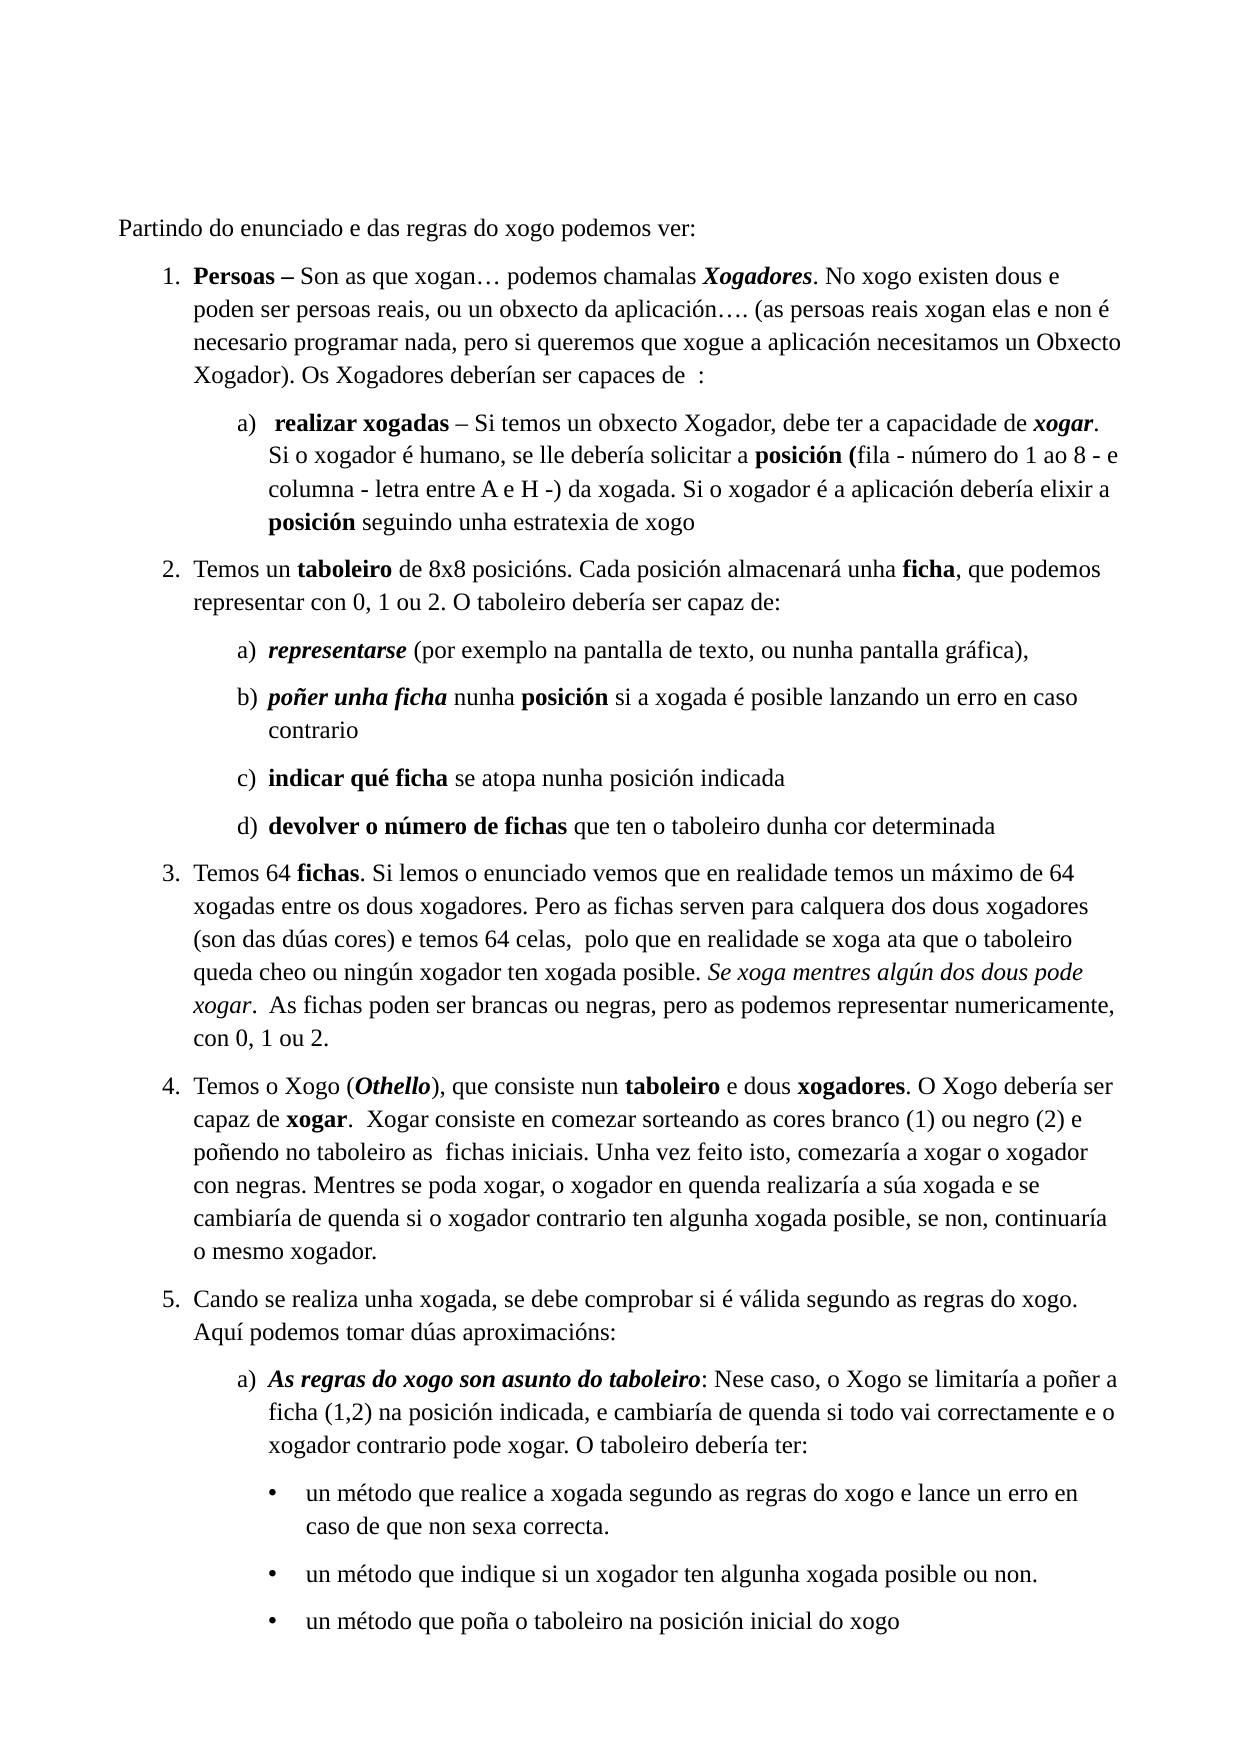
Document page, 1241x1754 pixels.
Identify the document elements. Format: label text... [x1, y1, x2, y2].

list Temos o Xogo (Othello), que consiste nun taboleiro e dous xogadores. O Xogo debería ser capaz de xogar. Xogar consiste en comezar sorteando as cores branco (1) ou negro (2) e poñendo no taboleiro as fichas iniciais. Unha vez feito isto, comezaría a xogar o xogador con negras. Mentres se poda xogar, o xogador en quenda realizaría a súa xogada e se cambiaría de quenda si o xogador contrario ten algunha xogada posible, se non, continuaría o mesmo xogador. [156, 1071, 1122, 1265]
list Temos un taboleiro de 8x8 posicións. Cada posición almacenará unha ficha, que podemos representar con 0, 1 ou 2. O taboleiro debería ser capaz de: [156, 554, 1122, 616]
list un método que indique si un xogador ten algunha xogada posible ou non. [268, 1559, 1122, 1587]
list As regras do xogo son asunto do taboleiro: Nese caso, o Xogo se limitaría a poñer a ficha (1,2) na posición indicada, e cambiaría de quenda si todo vai correctamente e o xogador contrario pode xogar. O taboleiro debería ter: [231, 1364, 1122, 1459]
list Persoas – Son as que xogan… podemos chamalas Xogadores. No xogo existen dous e poden ser persoas reais, ou un obxecto da aplicación…. (as persoas reais xogan elas e non é necesario programar nada, pero si queremos que xogue a aplicación necesitamos un Obxecto Xogador). Os Xogadores deberían ser capaces de : [156, 261, 1122, 389]
list realizar xogadas – Si temos un obxecto Xogador, debe ter a capacidade de xogar. Si o xogador é humano, se lle debería solicitar a posición (fila - número do 1 ao 8 - e columna - letra entre A e H -) da xogada. Si o xogador é a aplicación debería elixir a posición seguindo unha estratexia de xogo [231, 408, 1122, 535]
list un método que realice a xogada segundo as regras do xogo e lance un erro en caso de que non sexa correcta. [268, 1478, 1122, 1540]
list Cando se realiza unha xogada, se debe comprobar si é válida segundo as regras do xogo. Aquí podemos tomar dúas aproximacións: [156, 1284, 1122, 1346]
list Temos 64 fichas. Si lemos o enunciado vemos que en realidade temos un máximo de 64 xogadas entre os dous xogadores. Pero as fichas serven para calquera dos dous xogadores (son das dúas cores) e temos 64 celas, polo que en realidade se xoga ata que o taboleiro queda cheo ou ningún xogador ten xogada posible. Se xoga mentres algún dos dous pode xogar. As fichas poden ser brancas ou negras, pero as podemos representar numericamente, con 0, 1 ou 2. [156, 858, 1122, 1052]
list indicar qué ficha se atopa nunha posición indicada [231, 763, 1122, 792]
text Partindo do enunciado e das regras do xogo podemos ver: [118, 213, 1122, 242]
list representarse (por exemplo na pantalla de texto, ou nunha pantalla gráfica), [231, 635, 1122, 664]
list poñer unha ficha nunha posición si a xogada é posible lanzando un erro en caso contrario [231, 682, 1122, 744]
list un método que poña o taboleiro na posición inicial do xogo [268, 1606, 1122, 1635]
list devolver o número de fichas que ten o taboleiro dunha cor determinada [231, 811, 1122, 839]
